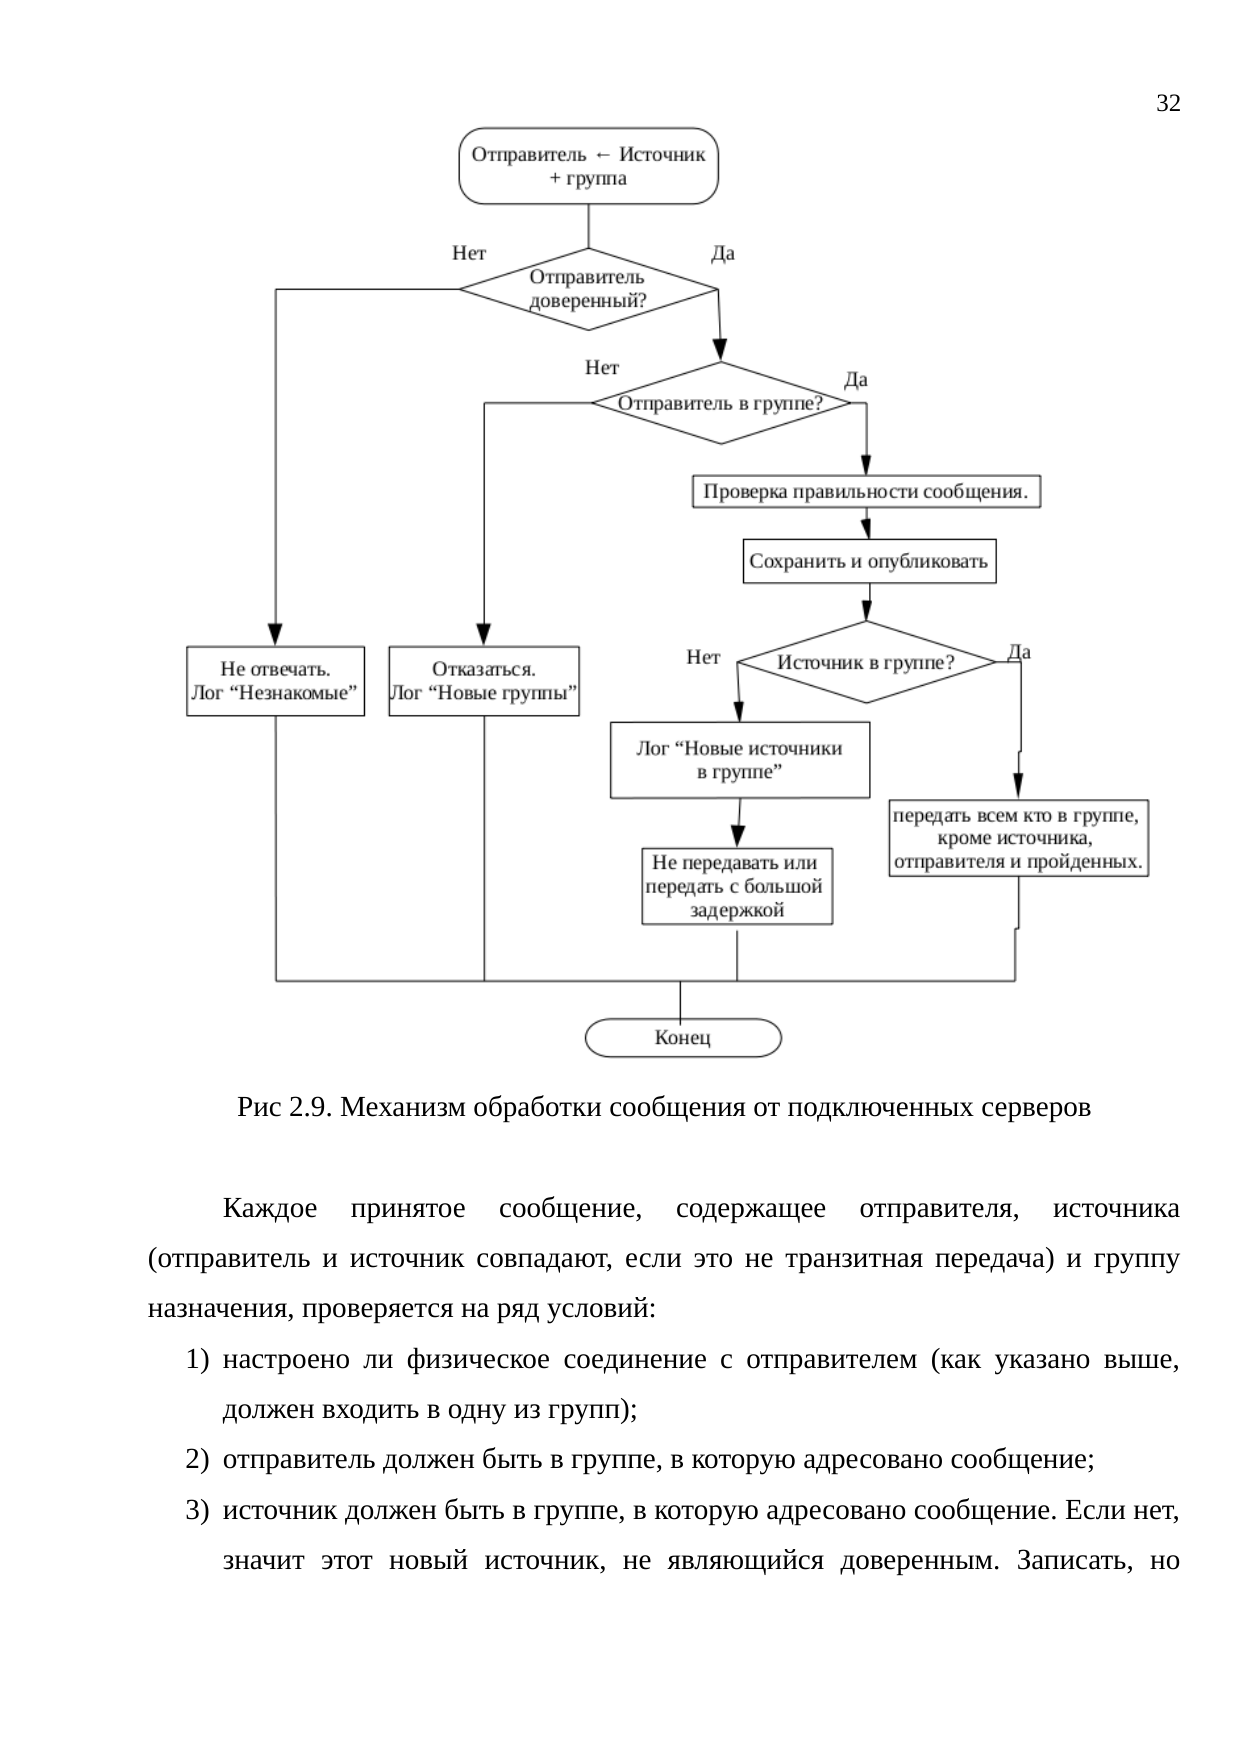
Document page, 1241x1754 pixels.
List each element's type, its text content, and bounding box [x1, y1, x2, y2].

list настроено ли физическое соединение с отправителем (как указано выше, должен входить в одну из групп); [185, 1341, 1181, 1425]
list источник должен быть в группе, в которую адресовано сообщение. Если нет, значит этот новый источник, не являющийся доверенным. Записать, но [185, 1492, 1181, 1576]
list отправитель должен быть в группе, в которую адресовано сообщение; [185, 1441, 1181, 1475]
text Каждое принятое сообщение, содержащее отправителя, источника (отправитель и источник совпадают, если это не транзитная передача) и группу назначения, проверяется на ряд условий: [148, 1190, 1181, 1324]
text Рис 2.9. Механизм обработки сообщения от подключенных серверов [148, 118, 1181, 1123]
picture [172, 118, 1157, 1073]
